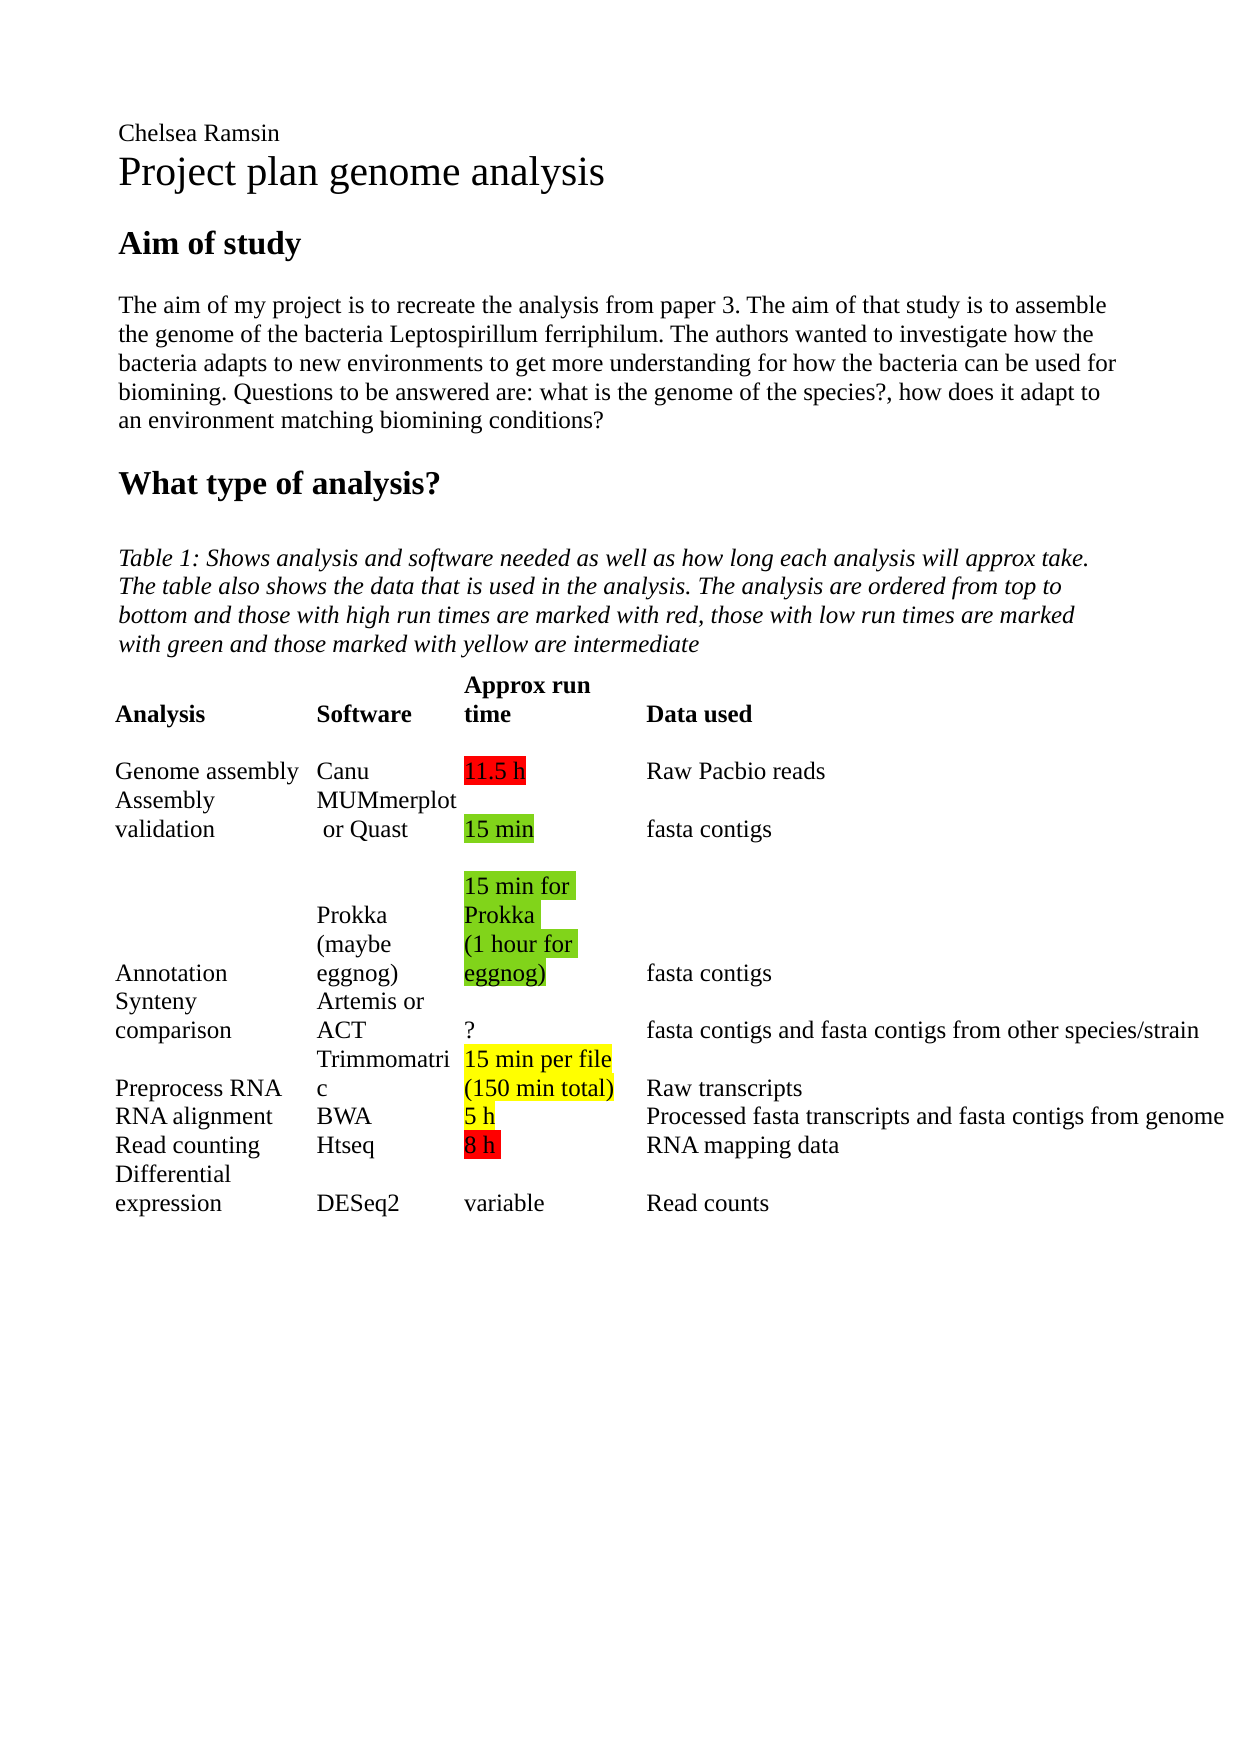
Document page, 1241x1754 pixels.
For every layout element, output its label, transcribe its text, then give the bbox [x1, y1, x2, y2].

text Aim of study [118, 223, 1122, 262]
text Chelsea Ramsin [118, 118, 1122, 147]
table_cell MUMmerplot or Quast [313, 785, 461, 843]
text What type of analysis? [118, 463, 1122, 501]
table_cell Annotation [112, 843, 313, 986]
table_cell fasta contigs [643, 843, 1240, 986]
table_cell ? [461, 986, 643, 1044]
text Table 1: Shows analysis and software needed as well as how long each analysis will approx take. The table also shows the data that is used in the analysis. The analysis are ordered from top to bottom and those with high run times are marked with red, those with low run times are marked with green and those marked with yellow are intermediate [118, 543, 1122, 658]
table_cell 11.5 h [461, 728, 643, 785]
table_cell Canu [313, 728, 461, 785]
table_cell variable [461, 1159, 643, 1216]
table_cell 5 h [461, 1101, 643, 1130]
text The aim of my project is to recreate the analysis from paper 3. The aim of that study is to assemble the genome of the bacteria Leptospirillum ferriphilum. The authors wanted to investigate how the bacteria adapts to new environments to get more understanding for how the bacteria can be used for biomining. Questions to be answered are: what is the genome of the species?, how does it adapt to an environment matching biomining conditions? [118, 291, 1122, 434]
table_cell 15 min per file (150 min total) [461, 1044, 643, 1101]
table_cell Raw transcripts [643, 1044, 1240, 1101]
text Project plan genome analysis [118, 147, 1122, 195]
table_cell Genome assembly [112, 728, 313, 785]
table_cell Read counting [112, 1130, 313, 1159]
table_cell 8 h [461, 1130, 643, 1159]
table_header Analysis [112, 670, 313, 728]
table_cell Artemis or ACT [313, 986, 461, 1044]
table_cell Prokka (maybe eggnog) [313, 843, 461, 986]
table_cell Synteny comparison [112, 986, 313, 1044]
table_header Approx run time [461, 670, 643, 728]
table_cell DESeq2 [313, 1159, 461, 1216]
table_cell Trimmomatric [313, 1044, 461, 1101]
table_header Software [313, 670, 461, 728]
table_cell Htseq [313, 1130, 461, 1159]
table_cell Processed fasta transcripts and fasta contigs from genome [643, 1101, 1240, 1130]
table_header Data used [643, 670, 1240, 728]
table_cell 15 min [461, 785, 643, 843]
table_cell RNA alignment [112, 1101, 313, 1130]
table_cell Assembly validation [112, 785, 313, 843]
table_cell 15 min for Prokka (1 hour for eggnog) [461, 843, 643, 986]
table_cell fasta contigs [643, 785, 1240, 843]
table_cell RNA mapping data [643, 1130, 1240, 1159]
table_cell BWA [313, 1101, 461, 1130]
table_cell Raw Pacbio reads [643, 728, 1240, 785]
table_cell Preprocess RNA [112, 1044, 313, 1101]
table_cell fasta contigs and fasta contigs from other species/strain [643, 986, 1240, 1044]
table_cell Differential expression [112, 1159, 313, 1216]
table_cell Read counts [643, 1159, 1240, 1216]
